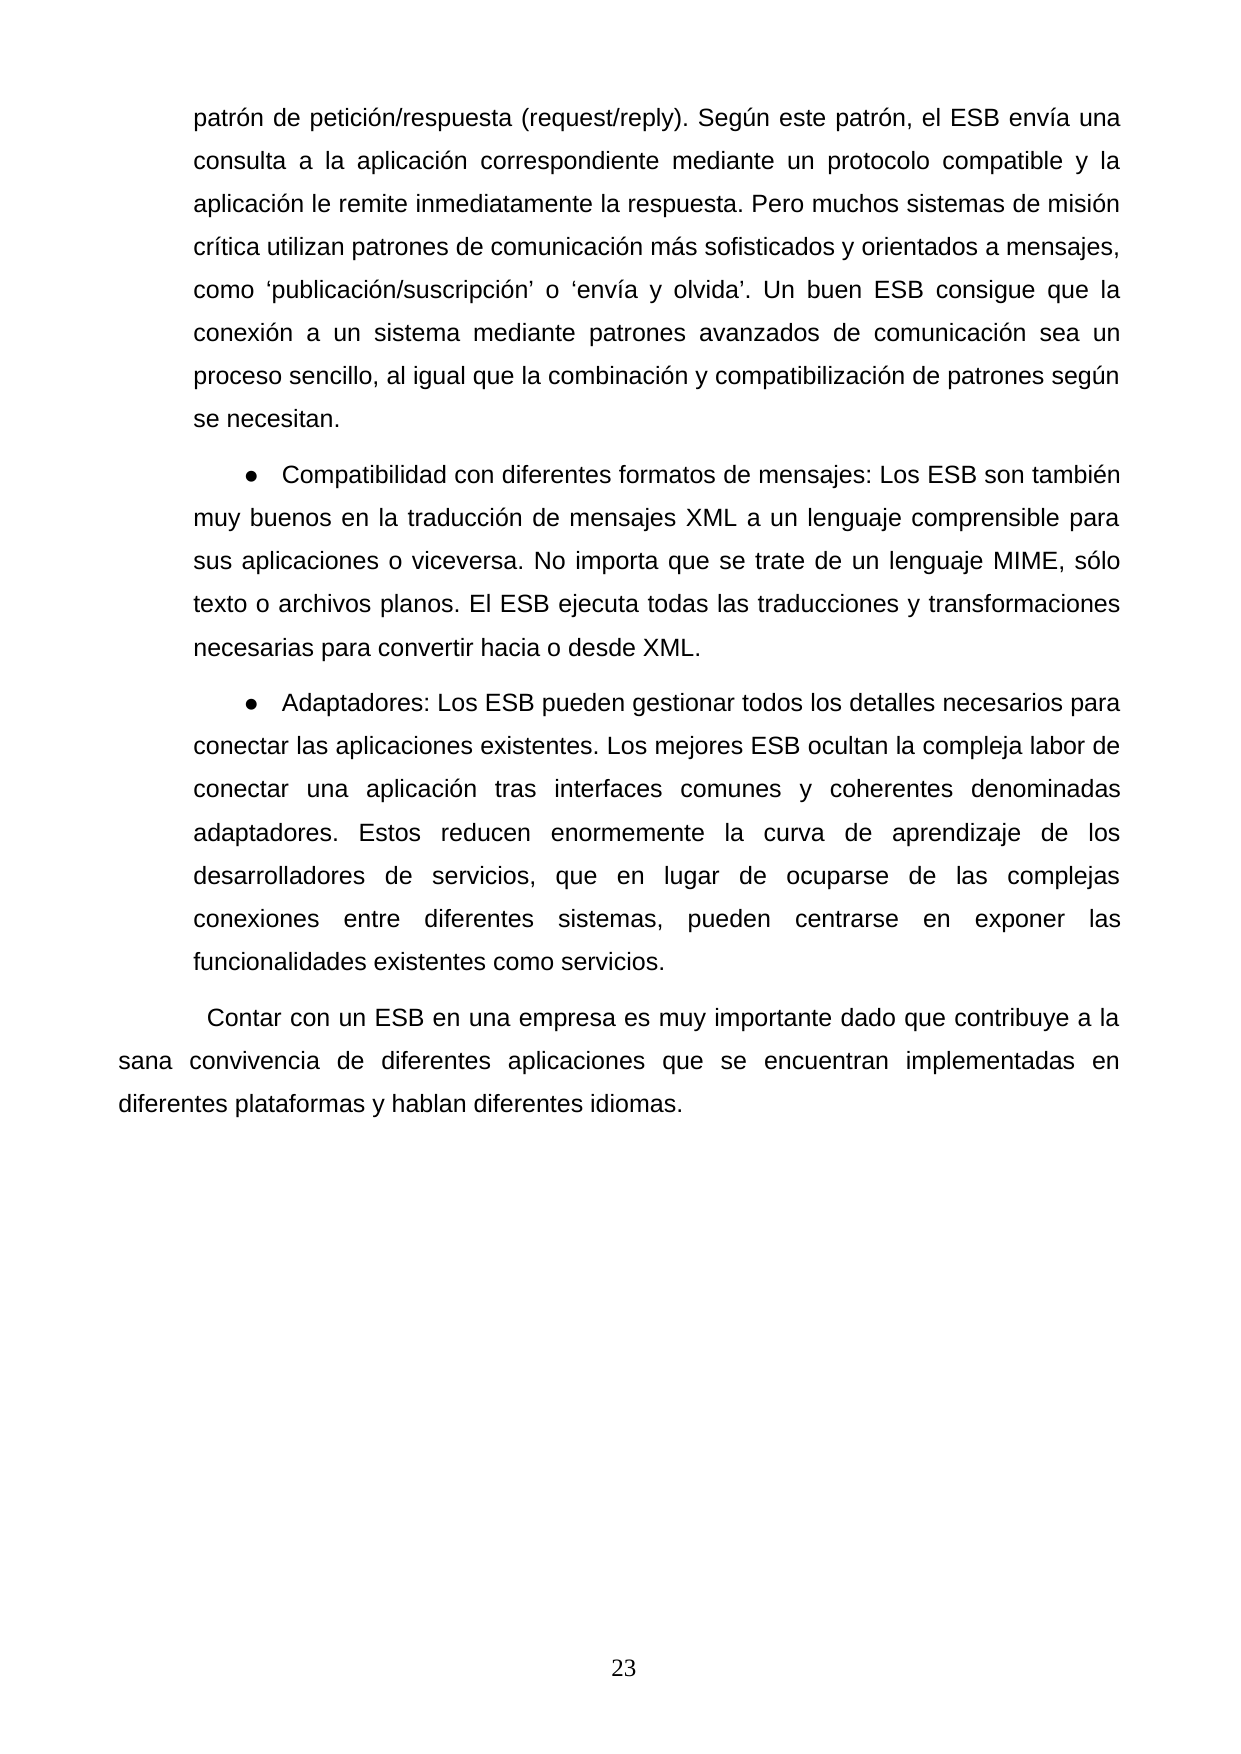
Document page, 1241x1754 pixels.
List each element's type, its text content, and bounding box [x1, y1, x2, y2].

list Compatibilidad con diferentes formatos de mensajes: Los ESB son también muy buenos en la traducción de mensajes XML a un lenguaje comprensible para sus aplicaciones o viceversa. No importa que se trate de un lenguaje MIME, sólo texto o archivos planos. El ESB ejecuta todas las traducciones y transformaciones necesarias para convertir hacia o desde XML. [156, 460, 1122, 661]
list patrón de petición/respuesta (request/reply). Según este patrón, el ESB envía una consulta a la aplicación correspondiente mediante un protocolo compatible y la aplicación le remite inmediatamente la respuesta. Pero muchos sistemas de misión crítica utilizan patrones de comunicación más sofisticados y orientados a mensajes, como ‘publicación/suscripción’ o ‘envía y olvida’. Un buen ESB consigue que la conexión a un sistema mediante patrones avanzados de comunicación sea un proceso sencillo, al igual que la combinación y compatibilización de patrones según se necesitan. [156, 103, 1122, 433]
text Contar con un ESB en una empresa es muy importante dado que contribuye a la sana convivencia de diferentes aplicaciones que se encuentran implementadas en diferentes plataformas y hablan diferentes idiomas. [118, 1003, 1122, 1118]
list Adaptadores: Los ESB pueden gestionar todos los detalles necesarios para conectar las aplicaciones existentes. Los mejores ESB ocultan la compleja labor de conectar una aplicación tras interfaces comunes y coherentes denominadas adaptadores. Estos reducen enormemente la curva de aprendizaje de los desarrolladores de servicios, que en lugar de ocuparse de las complejas conexiones entre diferentes sistemas, pueden centrarse en exponer las funcionalidades existentes como servicios. [156, 688, 1122, 976]
